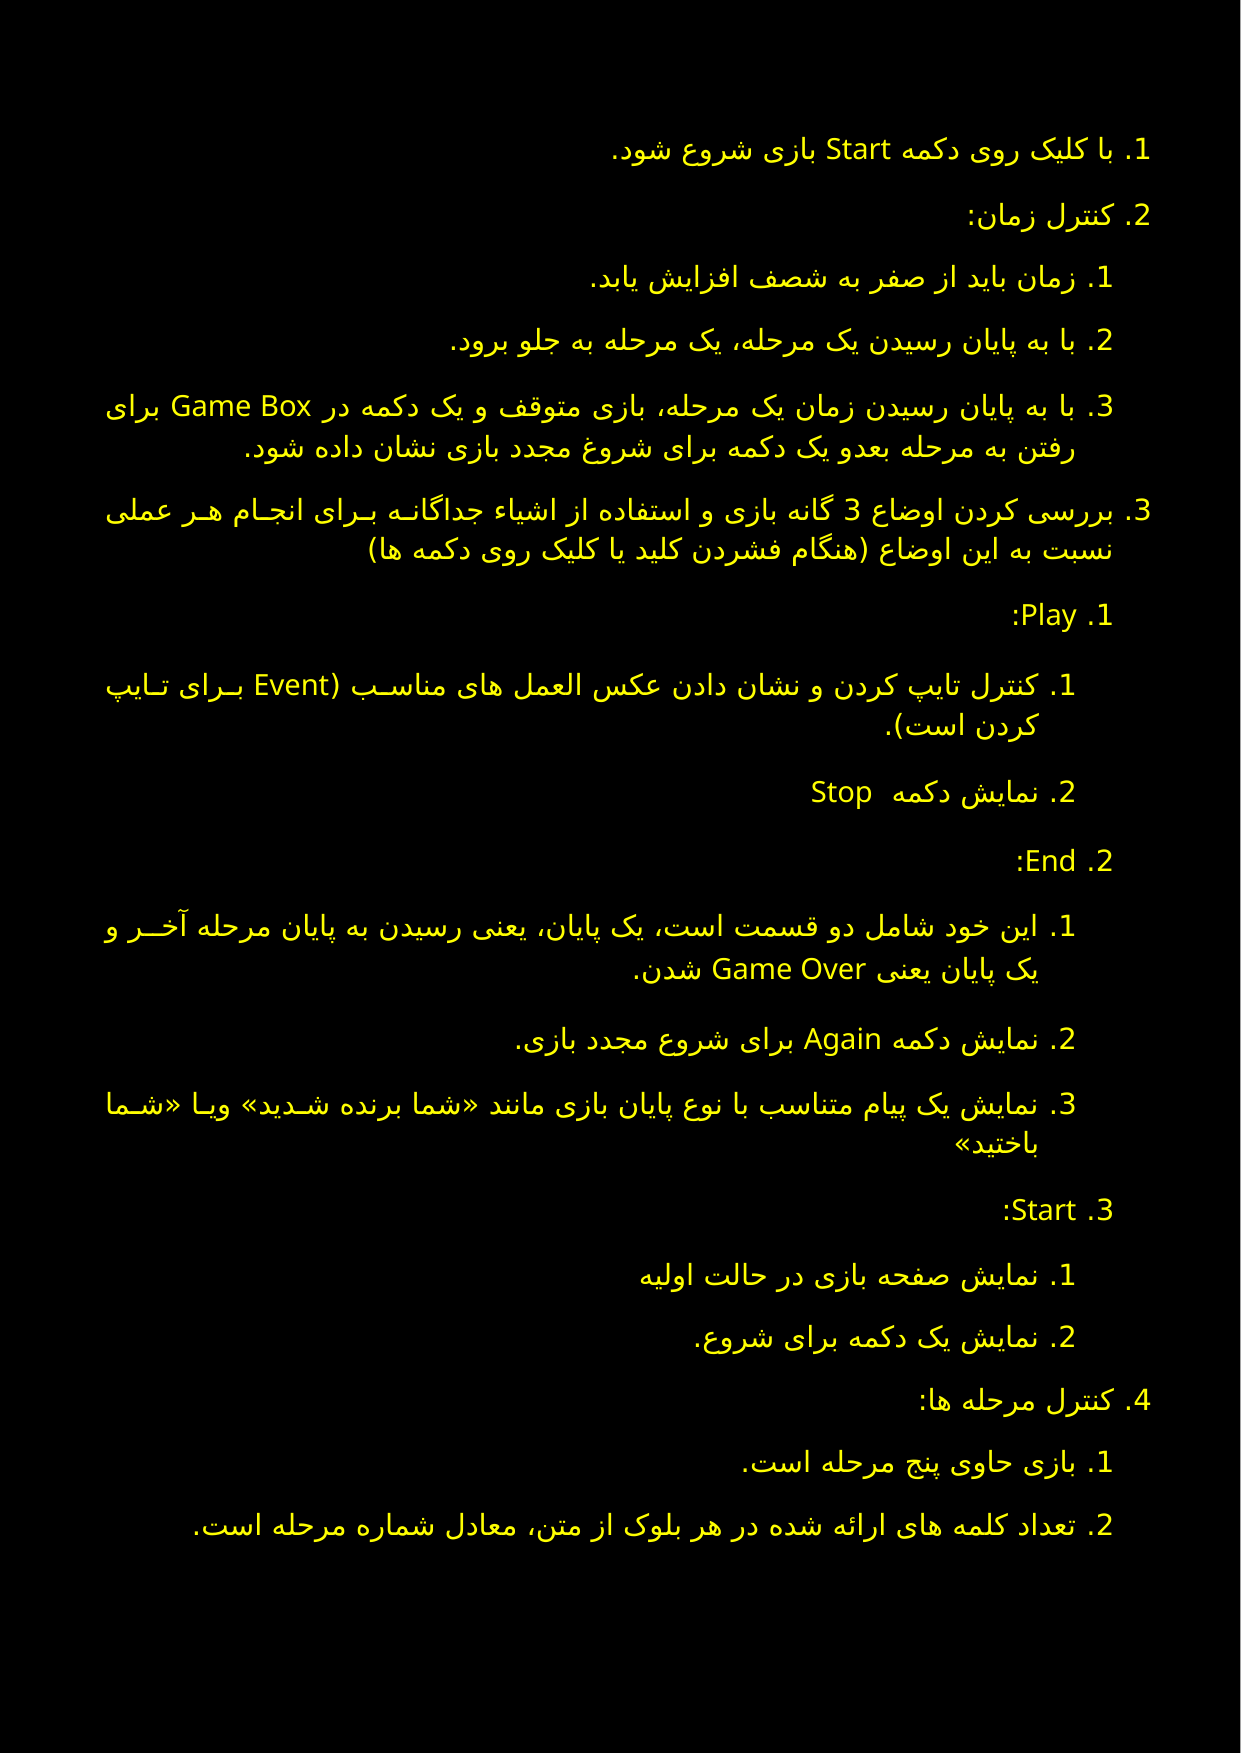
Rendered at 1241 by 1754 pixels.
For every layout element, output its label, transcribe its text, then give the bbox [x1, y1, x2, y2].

list تعداد کلمه های ارائه شده در هر بلوک از متن، معادل شماره مرحله است. [105, 1508, 1114, 1542]
list این خود شامل دو قسمت است، یک پایان، یعنی رسیدن به پایان مرحله آخر و یک پایان یعنی Game Over شدن. [105, 910, 1077, 988]
list نمایش صفحه بازی در حالت اولیه [105, 1258, 1077, 1292]
list نمایش یک پیام متناسب با نوع پایان بازی مانند «شما برنده شدید» ویا «شما باختید» [105, 1087, 1077, 1160]
list کنترل مرحله ها: [105, 1383, 1152, 1417]
list کنترل تایپ کردن و نشان دادن عکس العمل های مناسب (Event برای تایپ کردن است). [105, 664, 1077, 742]
list زمان باید از صفر به شصف افزایش یابد. [105, 261, 1114, 294]
list کنترل زمان: [105, 198, 1152, 232]
list نمایش دکمه Stop [105, 771, 1077, 811]
list با کلیک روی دکمه Start بازی شروع شود. [105, 129, 1152, 168]
list Play: [105, 594, 1114, 634]
list با به پایان رسیدن زمان یک مرحله، بازی متوقف و یک دکمه در Game Box برای رفتن به مرحله بعدو یک دکمه برای شروغ مجدد بازی نشان داده شود. [105, 386, 1114, 464]
list بازی حاوی پنج مرحله است. [105, 1446, 1114, 1480]
list نمایش یک دکمه برای شروع. [105, 1321, 1077, 1354]
list با به پایان رسیدن یک مرحله، یک مرحله به جلو برود. [105, 323, 1114, 357]
list نمایش دکمه Again برای شروع مجدد بازی. [105, 1018, 1077, 1058]
list End: [105, 840, 1114, 880]
list Start: [105, 1189, 1114, 1228]
list بررسی کردن اوضاع 3 گانه بازی و استفاده از اشیاء جداگانه برای انجام هر عملی نسبت به این اوضاع (هنگام فشردن کلید یا کلیک روی دکمه ها) [105, 493, 1152, 566]
